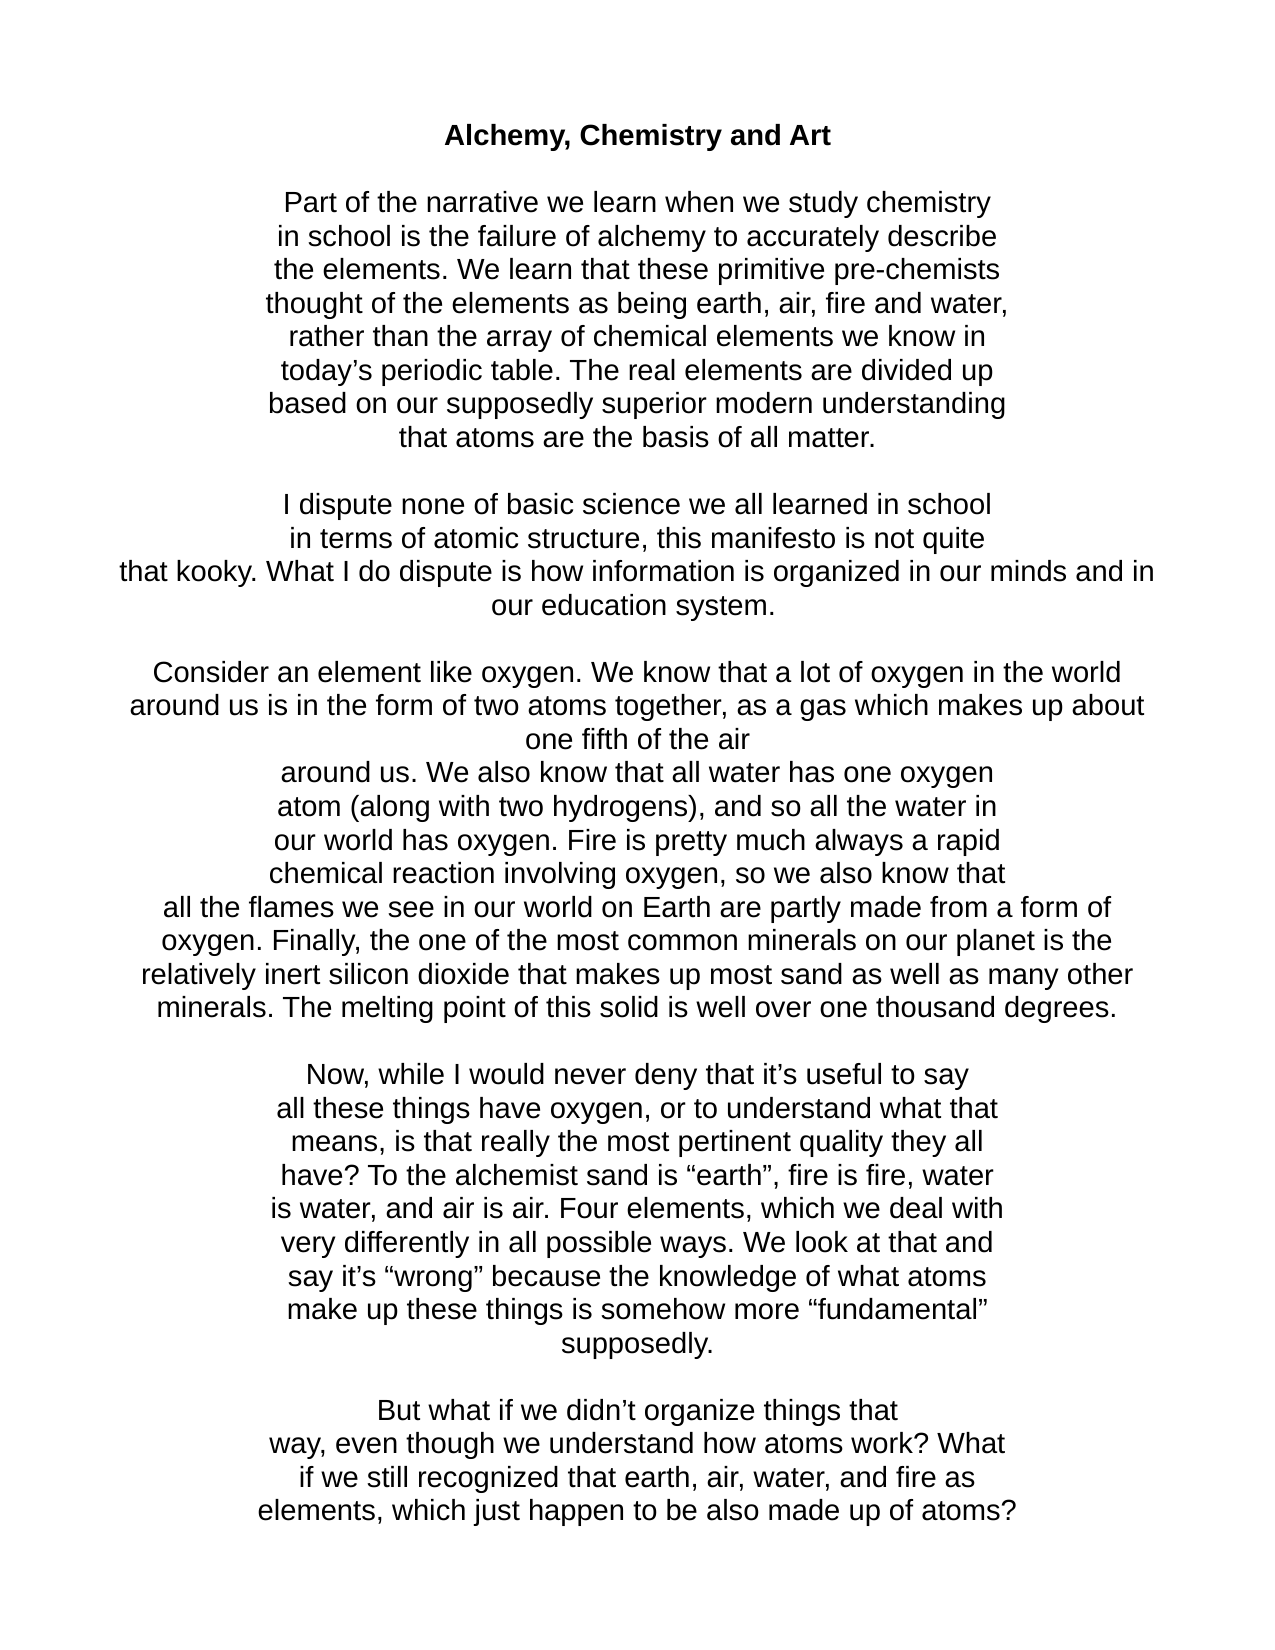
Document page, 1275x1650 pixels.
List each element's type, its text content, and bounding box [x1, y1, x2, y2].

text today’s periodic table. The real elements are divided up [118, 353, 1157, 386]
text way, even though we understand how atoms work? What [118, 1426, 1157, 1460]
text elements, which just happen to be also made up of atoms? [118, 1493, 1157, 1527]
text supposedly. [118, 1326, 1157, 1359]
text based on our supposedly superior modern understanding [118, 386, 1157, 420]
text atom (along with two hydrogens), and so all the water in [118, 789, 1157, 822]
text say it’s “wrong” because the knowledge of what atoms [118, 1258, 1157, 1292]
text means, is that really the most pertinent quality they all [118, 1124, 1157, 1158]
text all these things have oxygen, or to understand what that [118, 1091, 1157, 1124]
text rather than the array of chemical elements we know in [118, 319, 1157, 353]
text all the flames we see in our world on Earth are partly made from a form of oxygen. Finally, the one of the most common minerals on our planet is the relatively inert silicon dioxide that makes up most sand as well as many other minerals. The melting point of this solid is well over one thousand degrees. [118, 889, 1157, 1024]
text in terms of atomic structure, this manifesto is not quite [118, 521, 1157, 554]
text Part of the narrative we learn when we study chemistry [118, 185, 1157, 219]
text have? To the alchemist sand is “earth”, fire is fire, water [118, 1158, 1157, 1191]
text make up these things is somehow more “fundamental” [118, 1292, 1157, 1326]
text is water, and air is air. Four elements, which we deal with [118, 1191, 1157, 1225]
text Now, while I would never deny that it’s useful to say [118, 1057, 1157, 1091]
text Consider an element like oxygen. We know that a lot of oxygen in the world around us is in the form of two atoms together, as a gas which makes up about one fifth of the air [118, 655, 1157, 755]
text our world has oxygen. Fire is pretty much always a rapid [118, 822, 1157, 856]
text that kooky. What I do dispute is how information is organized in our minds and in our education system. [118, 554, 1157, 621]
text that atoms are the basis of all matter. [118, 420, 1157, 453]
text Alchemy, Chemistry and Art [118, 118, 1157, 152]
text around us. We also know that all water has one oxygen [118, 755, 1157, 789]
text chemical reaction involving oxygen, so we also know that [118, 856, 1157, 889]
text I dispute none of basic science we all learned in school [118, 487, 1157, 521]
text But what if we didn’t organize things that [118, 1393, 1157, 1426]
text if we still recognized that earth, air, water, and fire as [118, 1460, 1157, 1493]
text very differently in all possible ways. We look at that and [118, 1225, 1157, 1258]
text the elements. We learn that these primitive pre-chemists [118, 252, 1157, 286]
text in school is the failure of alchemy to accurately describe [118, 219, 1157, 252]
text thought of the elements as being earth, air, fire and water, [118, 286, 1157, 319]
